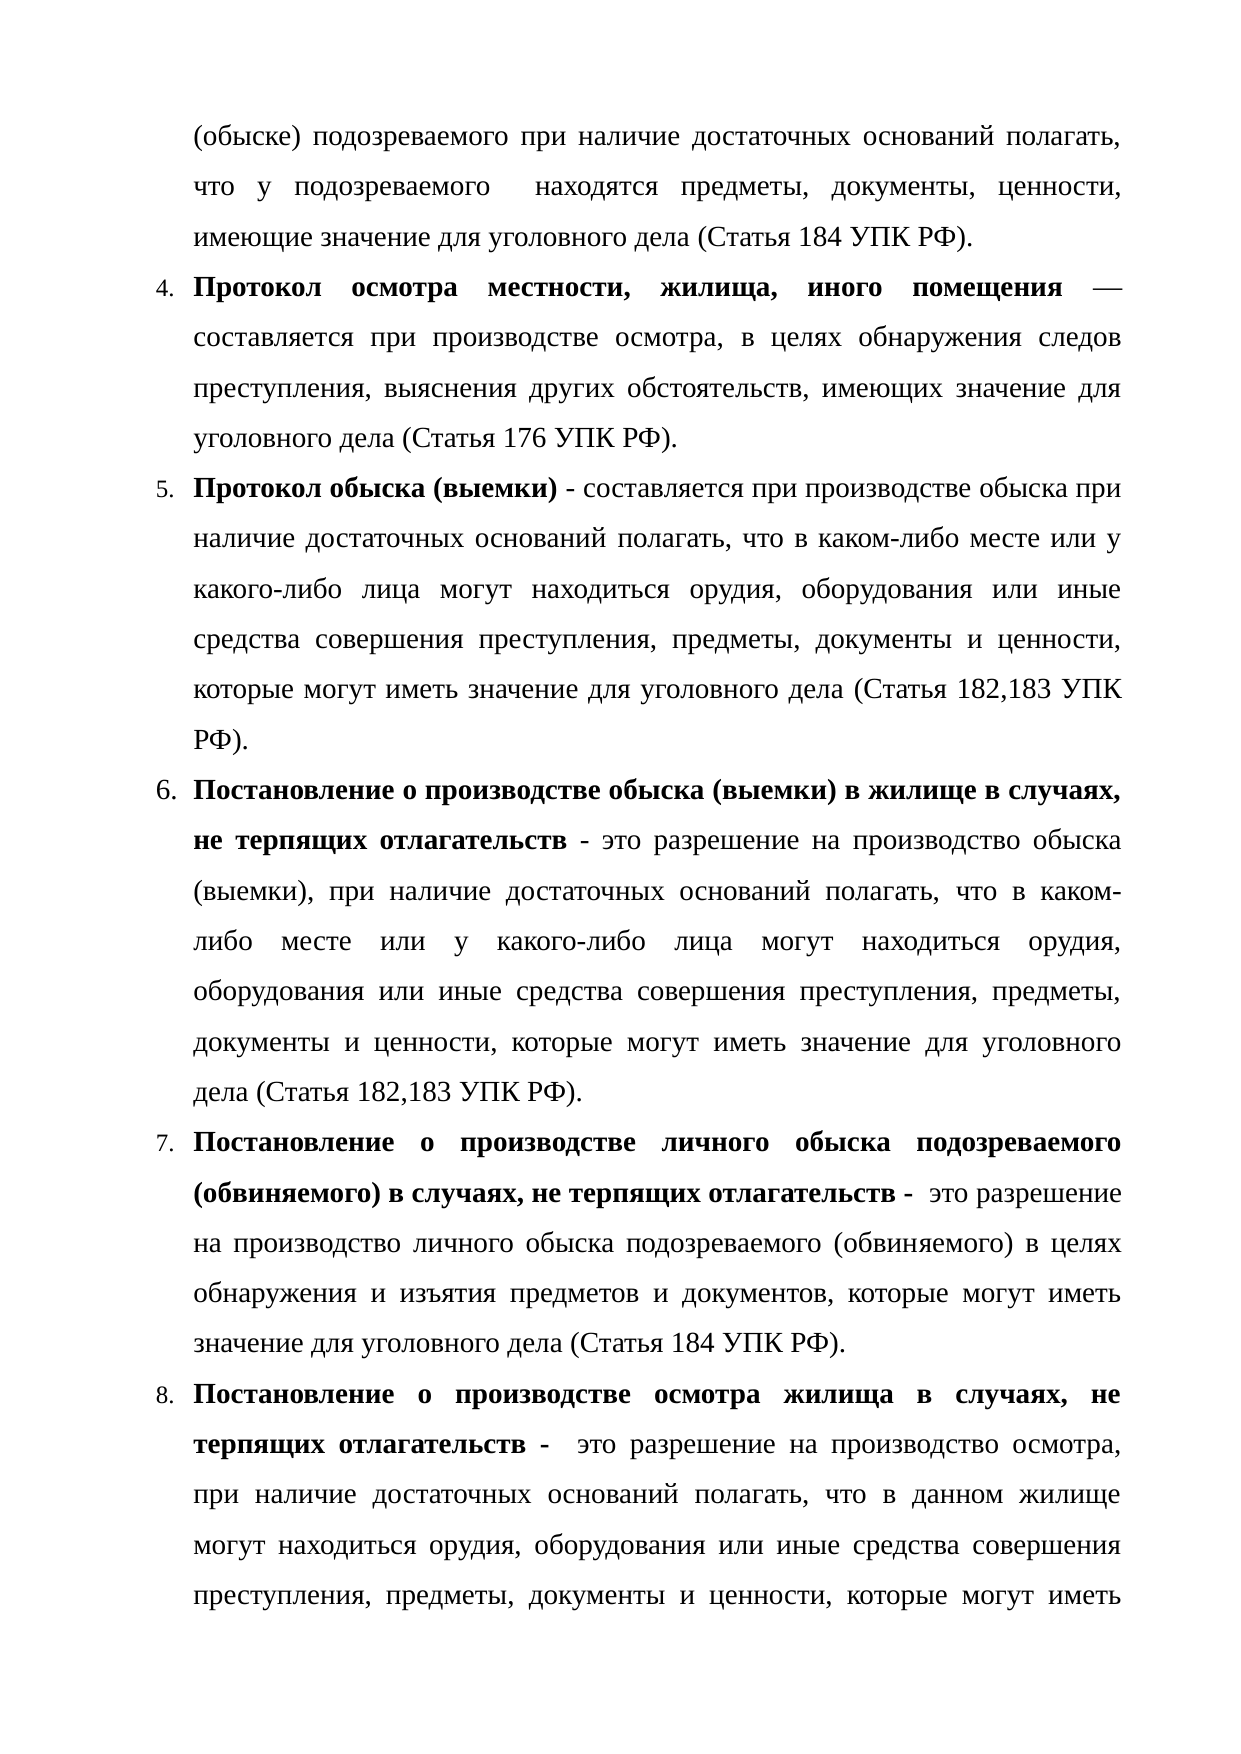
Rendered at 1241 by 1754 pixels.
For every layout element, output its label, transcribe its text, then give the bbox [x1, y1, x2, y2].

list Постановление о производстве осмотра жилища в случаях, не терпящих отлагательств - это разрешение на производство осмотра, при наличие достаточных оснований полагать, что в данном жилище могут находиться орудия, оборудования или иные средства совершения преступления, предметы, документы и ценности, которые могут иметь [156, 1376, 1122, 1611]
list Протокол обыска (выемки) - составляется при производстве обыска при наличие достаточных оснований полагать, что в каком-либо месте или у какого-либо лица могут находиться орудия, оборудования или иные средства совершения преступления, предметы, документы и ценности, которые могут иметь значение для уголовного дела (Статья 182,183 УПК РФ). [156, 470, 1122, 755]
list Постановление о производстве обыска (выемки) в жилище в случаях, не терпящих отлагательств - это разрешение на производство обыска (выемки), при наличие достаточных оснований полагать, что в каком-либо месте или у какого-либо лица могут находиться орудия, оборудования или иные средства совершения преступления, предметы, документы и ценности, которые могут иметь значение для уголовного дела (Статья 182,183 УПК РФ). [156, 772, 1122, 1108]
list (обыске) подозреваемого при наличие достаточных оснований полагать, что у подозреваемого находятся предметы, документы, ценности, имеющие значение для уголовного дела (Статья 184 УПК РФ). [156, 118, 1122, 252]
list Постановление о производстве личного обыска подозреваемого (обвиняемого) в случаях, не терпящих отлагательств - это разрешение на производство личного обыска подозреваемого (обвиняемого) в целях обнаружения и изъятия предметов и документов, которые могут иметь значение для уголовного дела (Статья 184 УПК РФ). [156, 1124, 1122, 1359]
list Протокол осмотра местности, жилища, иного помещения — составляется при производстве осмотра, в целях обнаружения следов преступления, выяснения других обстоятельств, имеющих значение для уголовного дела (Статья 176 УПК РФ). [156, 269, 1122, 453]
